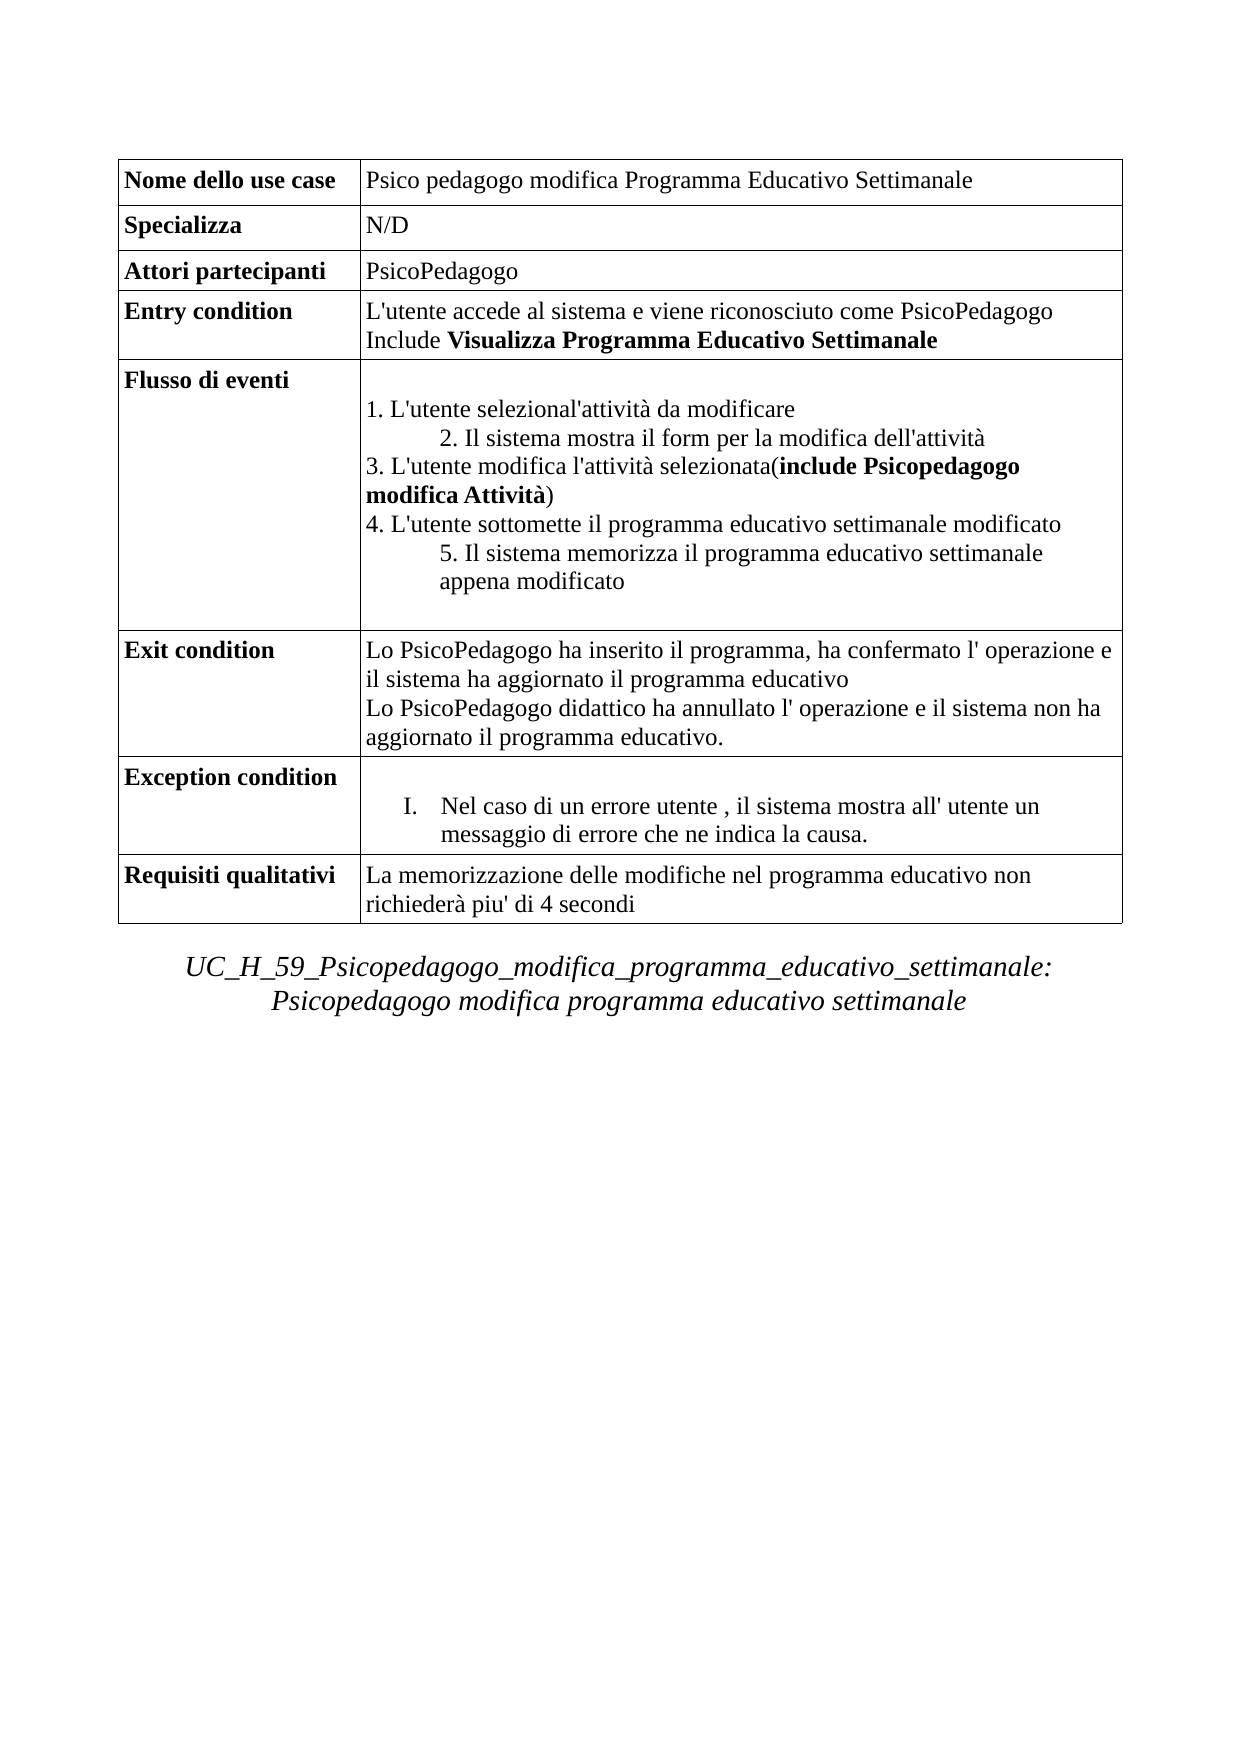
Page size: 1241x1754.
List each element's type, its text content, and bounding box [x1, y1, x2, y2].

table_cell Exit condition [119, 631, 360, 756]
table_header Psico pedagogo modifica Programma Educativo Settimanale [361, 160, 1122, 205]
table_cell Nel caso di un errore utente , il sistema mostra all' utente un messaggio di errore che ne indica la causa. [361, 757, 1122, 854]
text UC_H_59_Psicopedagogo_modifica_programma_educativo_settimanale: Psicopedagogo modifica programma educativo settimanale [118, 949, 1122, 1017]
table_cell Entry condition [119, 291, 360, 359]
table_cell Attori partecipanti [119, 251, 360, 290]
table_cell Specializza [119, 206, 360, 250]
table_cell N/D [361, 206, 1122, 250]
table_cell Exception condition [119, 757, 360, 854]
table_cell 1. L'utente selezional'attività da modificare 2. Il sistema mostra il form per la modifica dell'attività 3. L'utente modifica l'attività selezionata(include Psicopedagogo modifica Attività) 4. L'utente sottomette il programma educativo settimanale modificato 5. Il sistema memorizza il programma educativo settimanale appena modificato [361, 360, 1122, 630]
table_cell La memorizzazione delle modifiche nel programma educativo non richiederà piu' di 4 secondi [361, 855, 1122, 923]
table_cell L'utente accede al sistema e viene riconosciuto come PsicoPedagogo Include Visualizza Programma Educativo Settimanale [361, 291, 1122, 359]
table_cell PsicoPedagogo [361, 251, 1122, 290]
table_cell Flusso di eventi [119, 360, 360, 630]
table_cell Lo PsicoPedagogo ha inserito il programma, ha confermato l' operazione e il sistema ha aggiornato il programma educativo Lo PsicoPedagogo didattico ha annullato l' operazione e il sistema non ha aggiornato il programma educativo. [361, 631, 1122, 756]
table_cell Requisiti qualitativi [119, 855, 360, 923]
table_header Nome dello use case [119, 160, 360, 205]
